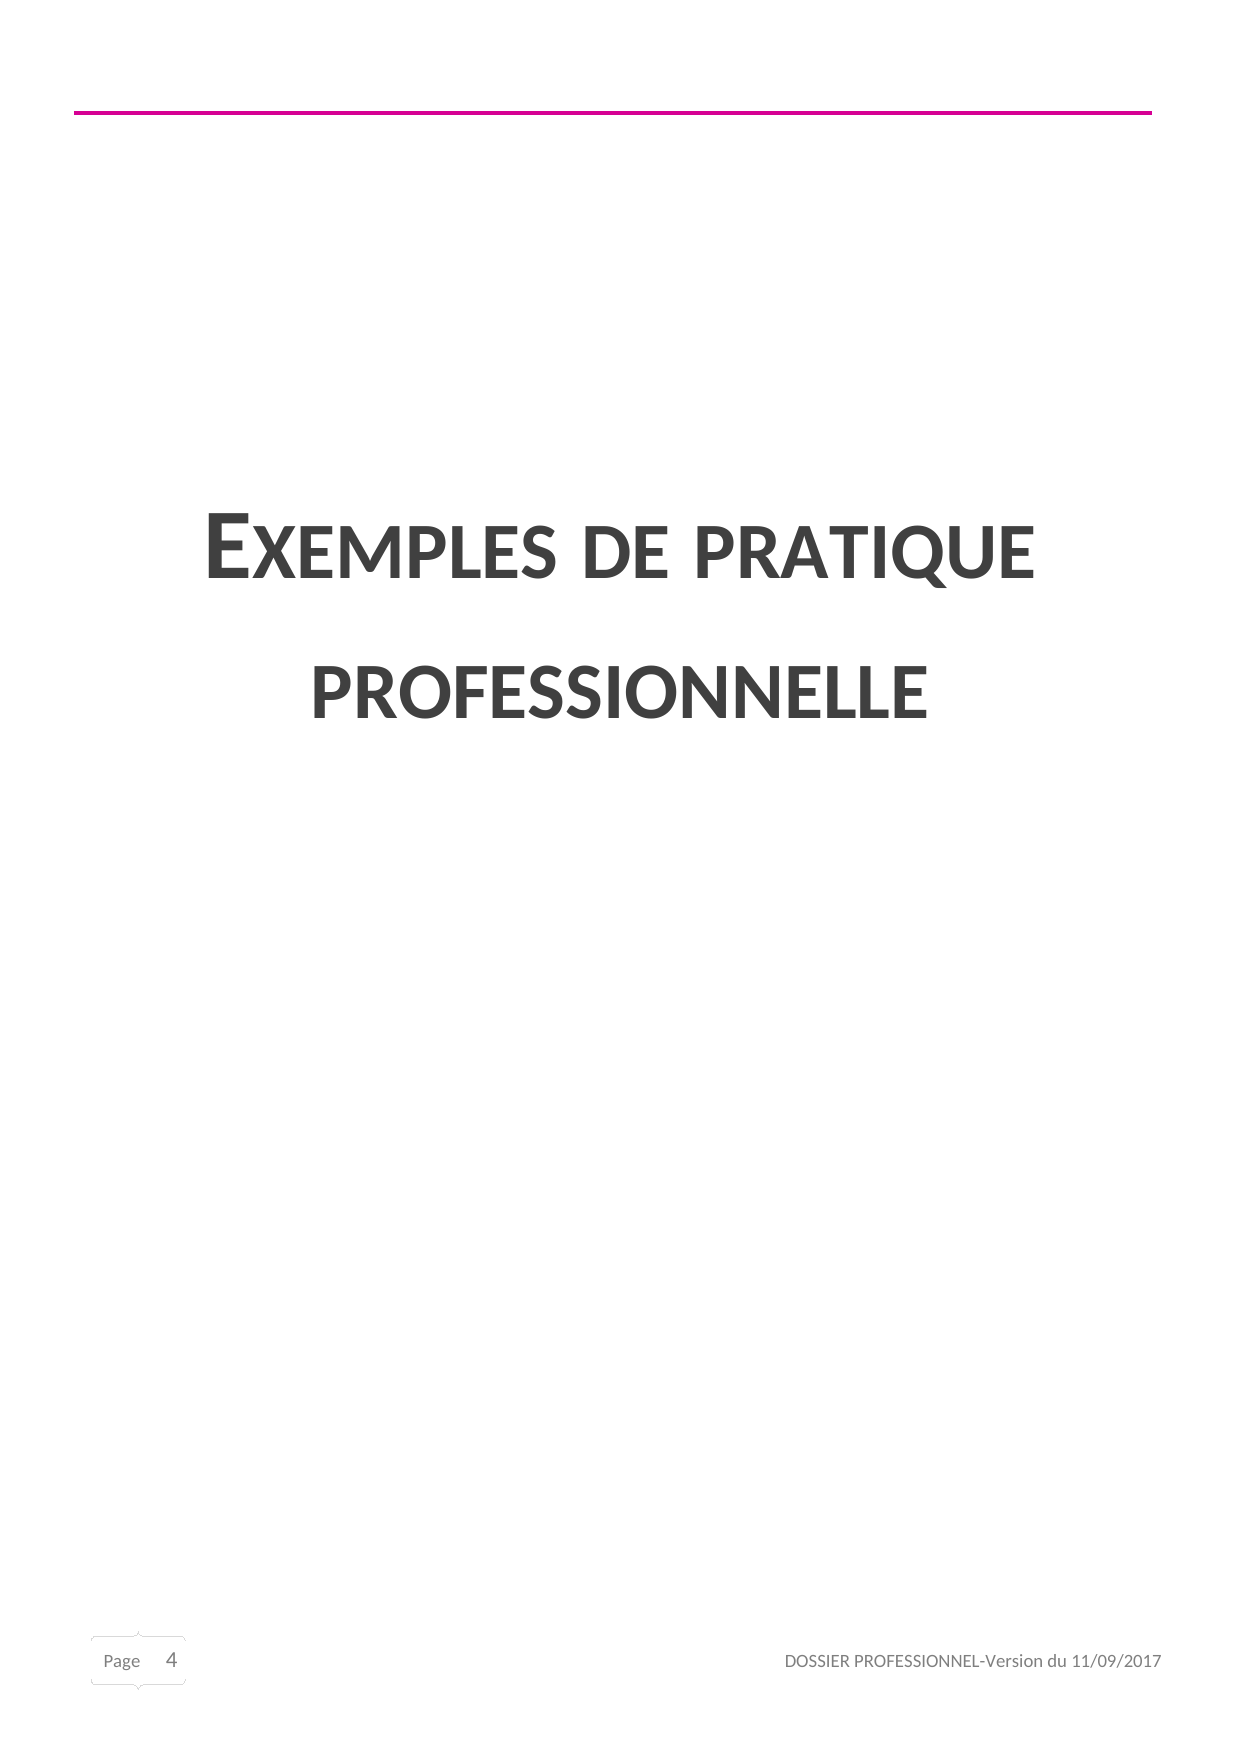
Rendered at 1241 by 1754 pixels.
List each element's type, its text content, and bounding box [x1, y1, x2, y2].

text professionnelle [118, 622, 1122, 744]
text Exemples de pratique [118, 481, 1122, 603]
